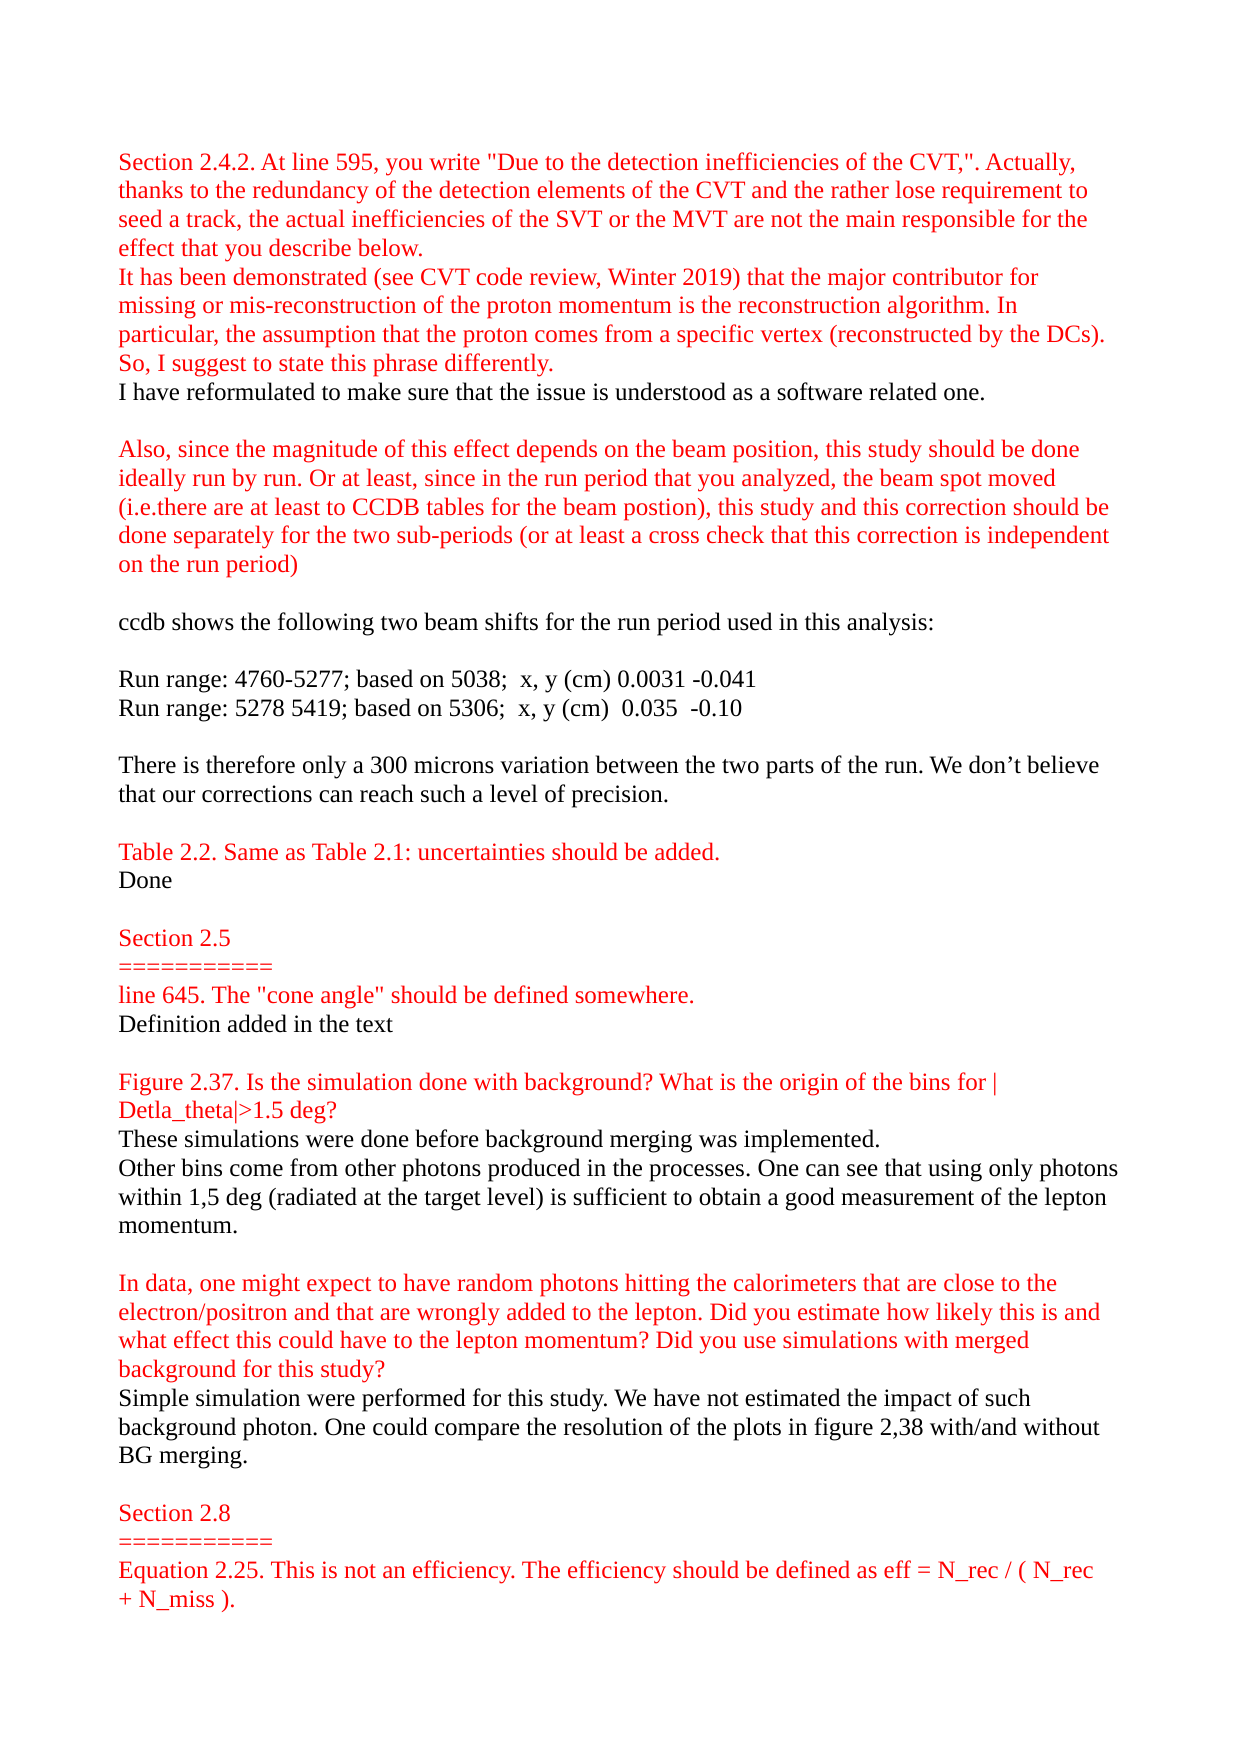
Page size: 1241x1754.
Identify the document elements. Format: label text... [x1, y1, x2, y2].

text + N_miss ). [118, 1584, 1122, 1613]
text It has been demonstrated (see CVT code review, Winter 2019) that the major contributor for [118, 262, 1122, 291]
text I have reformulated to make sure that the issue is understood as a software related one. [118, 377, 1122, 406]
text particular, the assumption that the proton comes from a specific vertex (reconstructed by the DCs). [118, 319, 1122, 348]
text what effect this could have to the lepton momentum? Did you use simulations with merged [118, 1326, 1122, 1354]
text In data, one might expect to have random photons hitting the calorimeters that are close to the [118, 1268, 1122, 1297]
text These simulations were done before background merging was implemented. [118, 1124, 1122, 1153]
text Figure 2.37. Is the simulation done with background? What is the origin of the bins for | [118, 1067, 1122, 1096]
text effect that you describe below. [118, 233, 1122, 262]
text Equation 2.25. This is not an efficiency. The efficiency should be defined as eff = N_rec / ( N_rec [118, 1556, 1122, 1584]
text ideally run by run. Or at least, since in the run period that you analyzed, the beam spot moved (i.e.there are at least to CCDB tables for the beam postion), this study and this correction should be [118, 463, 1122, 521]
text Other bins come from other photons produced in the processes. One can see that using only photons within 1,5 deg (radiated at the target level) is sufficient to obtain a good measurement of the lepton momentum. [118, 1153, 1122, 1239]
text Definition added in the text [118, 1009, 1122, 1038]
text =========== [118, 1527, 1122, 1556]
text Done [118, 866, 1122, 894]
text Table 2.2. Same as Table 2.1: uncertainties should be added. [118, 837, 1122, 866]
text Simple simulation were performed for this study. We have not estimated the impact of such background photon. One could compare the resolution of the plots in figure 2,38 with/and without BG merging. [118, 1383, 1122, 1469]
text background for this study? [118, 1354, 1122, 1383]
text Section 2.5 [118, 923, 1122, 952]
text There is therefore only a 300 microns variation between the two parts of the run. We don’t believe that our corrections can reach such a level of precision. [118, 751, 1122, 808]
text electron/positron and that are wrongly added to the lepton. Did you estimate how likely this is and [118, 1297, 1122, 1326]
text line 645. The "cone angle" should be defined somewhere. [118, 981, 1122, 1009]
text ccdb shows the following two beam shifts for the run period used in this analysis: [118, 607, 1122, 636]
text done separately for the two sub-periods (or at least a cross check that this correction is independent [118, 521, 1122, 549]
text Also, since the magnitude of this effect depends on the beam position, this study should be done [118, 434, 1122, 463]
text Detla_theta|>1.5 deg? [118, 1096, 1122, 1124]
text seed a track, the actual inefficiencies of the SVT or the MVT are not the main responsible for the [118, 204, 1122, 233]
text on the run period) [118, 549, 1122, 578]
text thanks to the redundancy of the detection elements of the CVT and the rather lose requirement to [118, 176, 1122, 204]
text Run range: 5278 5419; based on 5306; x, y (cm) 0.035 -0.10 [118, 693, 1122, 722]
text Run range: 4760-5277; based on 5038; x, y (cm) 0.0031 -0.041 [118, 664, 1122, 693]
text =========== [118, 952, 1122, 981]
text Section 2.4.2. At line 595, you write "Due to the detection inefficiencies of the CVT,". Actually, [118, 147, 1122, 176]
text missing or mis-reconstruction of the proton momentum is the reconstruction algorithm. In [118, 291, 1122, 319]
text So, I suggest to state this phrase differently. [118, 348, 1122, 377]
text Section 2.8 [118, 1498, 1122, 1527]
